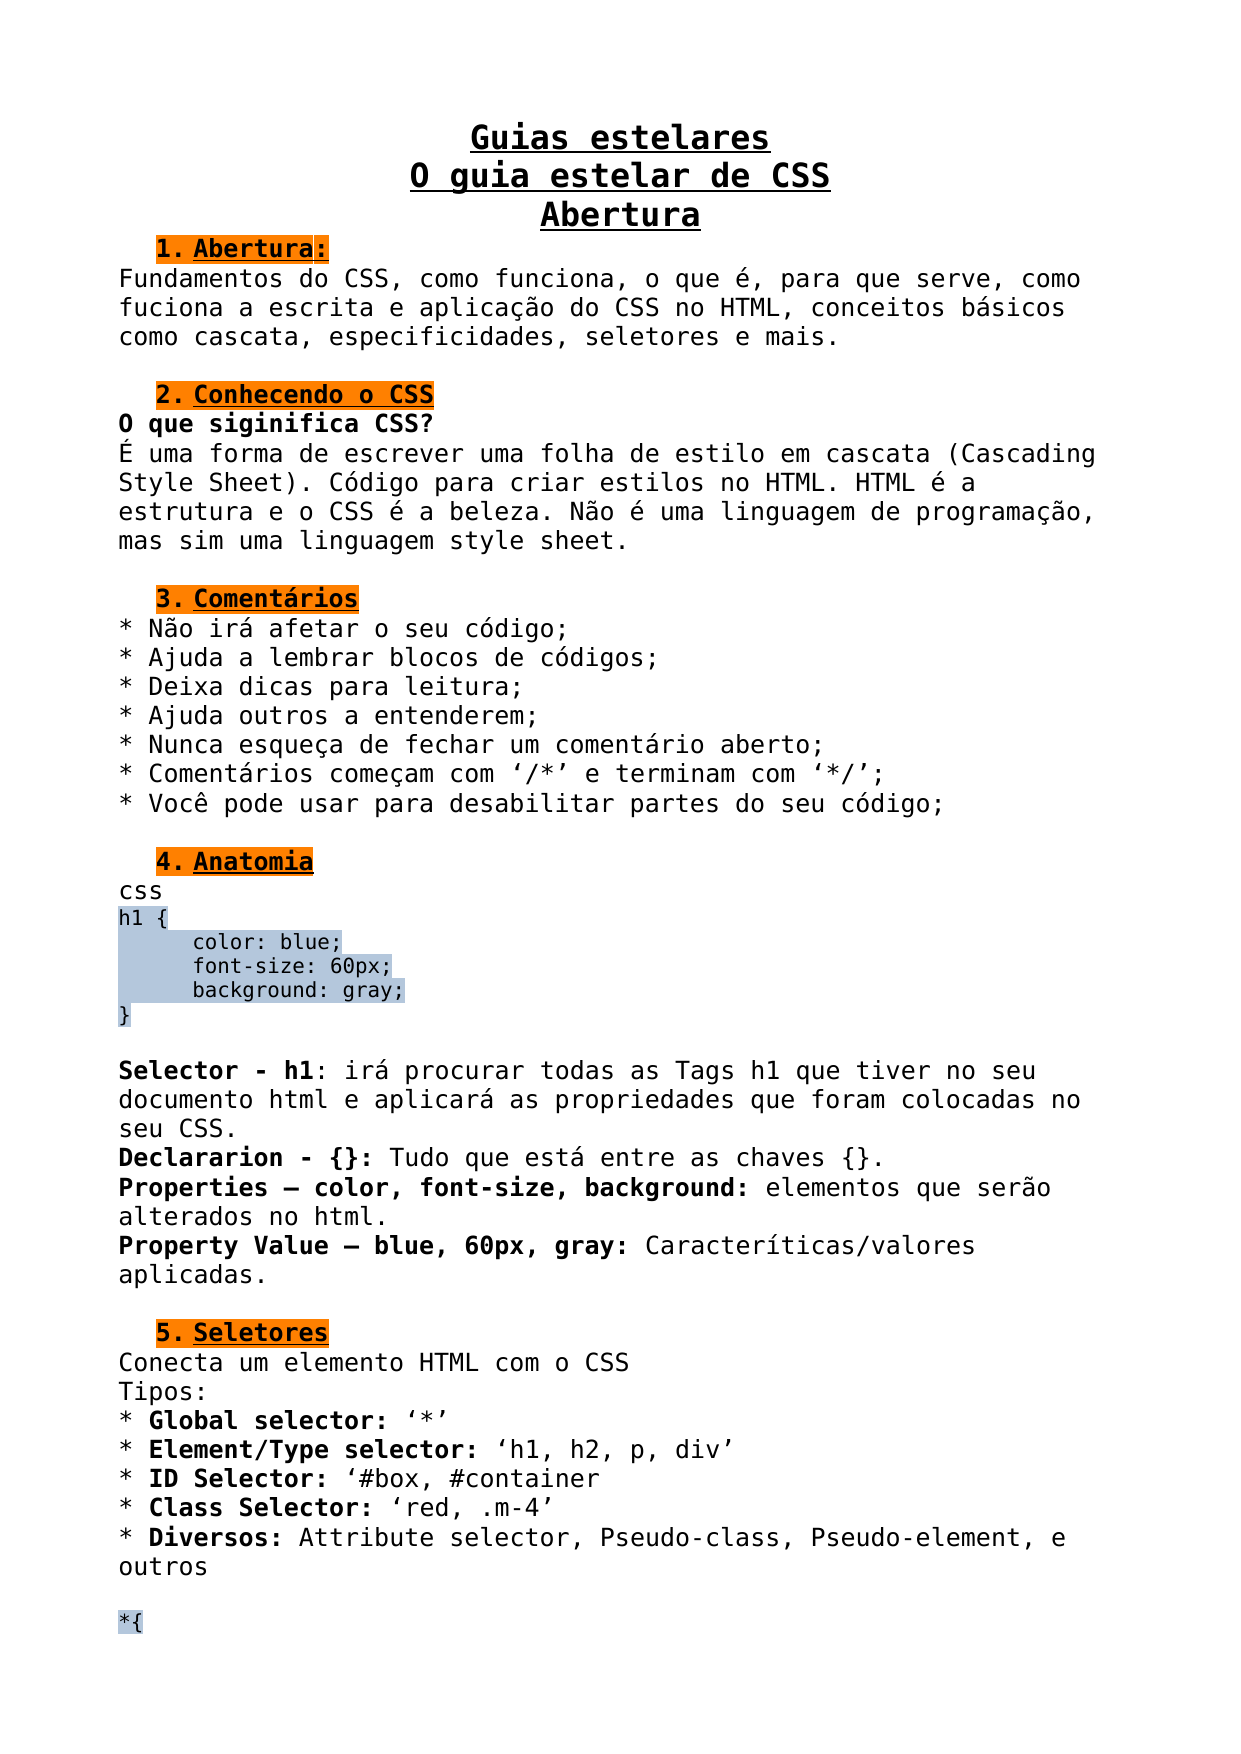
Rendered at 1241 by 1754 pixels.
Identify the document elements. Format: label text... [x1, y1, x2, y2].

text * Deixa dicas para leitura; [118, 672, 1122, 701]
text Properties – color, font-size, background: elementos que serão alterados no html. [118, 1173, 1122, 1231]
text É uma forma de escrever uma folha de estilo em cascata (Cascading Style Sheet). Código para criar estilos no HTML. HTML é a estrutura e o CSS é a beleza. Não é uma linguagem de programação, mas sim uma linguagem style sheet. [118, 439, 1122, 556]
text * Element/Type selector: ‘h1, h2, p, div’ [118, 1435, 1122, 1464]
text * ID Selector: ‘#box, #container [118, 1464, 1122, 1493]
list Anatomia [193, 847, 1122, 876]
text Tipos: [118, 1377, 1122, 1406]
text * Diversos: Attribute selector, Pseudo-class, Pseudo-element, e outros [118, 1523, 1122, 1581]
list Seletores [156, 1318, 1122, 1348]
text * Você pode usar para desabilitar partes do seu código; [118, 789, 1122, 818]
list Comentários [193, 585, 1122, 614]
list Conhecendo o CSS [193, 381, 1122, 410]
text * Ajuda outros a entenderem; [118, 701, 1122, 731]
text } [118, 1003, 1122, 1027]
text Declararion - {}: Tudo que está entre as chaves {}. [118, 1143, 1122, 1173]
text * Class Selector: ‘red, .m-4’ [118, 1493, 1122, 1523]
text Fundamentos do CSS, como funciona, o que é, para que serve, como fuciona a escrita e aplicação do CSS no HTML, conceitos básicos como cascata, especificidades, seletores e mais. [118, 264, 1122, 351]
text *{ [118, 1610, 1122, 1634]
text * Não irá afetar o seu código; [118, 614, 1122, 643]
text O que siginifica CSS? [118, 410, 1122, 439]
text Selector - h1: irá procurar todas as Tags h1 que tiver no seu documento html e aplicará as propriedades que foram colocadas no seu CSS. [118, 1056, 1122, 1143]
text color: blue; [118, 930, 1122, 954]
text background: gray; [118, 978, 1122, 1003]
text * Comentários começam com ‘/*’ e terminam com ‘*/’; [118, 760, 1122, 789]
text h1 { [118, 906, 1122, 930]
text * Global selector: ‘*’ [118, 1406, 1122, 1435]
list Abertura: [193, 235, 1122, 264]
text Abertura [118, 196, 1122, 235]
text O guia estelar de CSS [118, 157, 1122, 196]
text Guias estelares [118, 118, 1122, 157]
text * Ajuda a lembrar blocos de códigos; [118, 643, 1122, 672]
text Property Value – blue, 60px, gray: Caracteríticas/valores aplicadas. [118, 1231, 1122, 1289]
text * Nunca esqueça de fechar um comentário aberto; [118, 731, 1122, 760]
text font-size: 60px; [118, 954, 1122, 978]
text css [118, 876, 1122, 906]
text Conecta um elemento HTML com o CSS [118, 1348, 1122, 1377]
